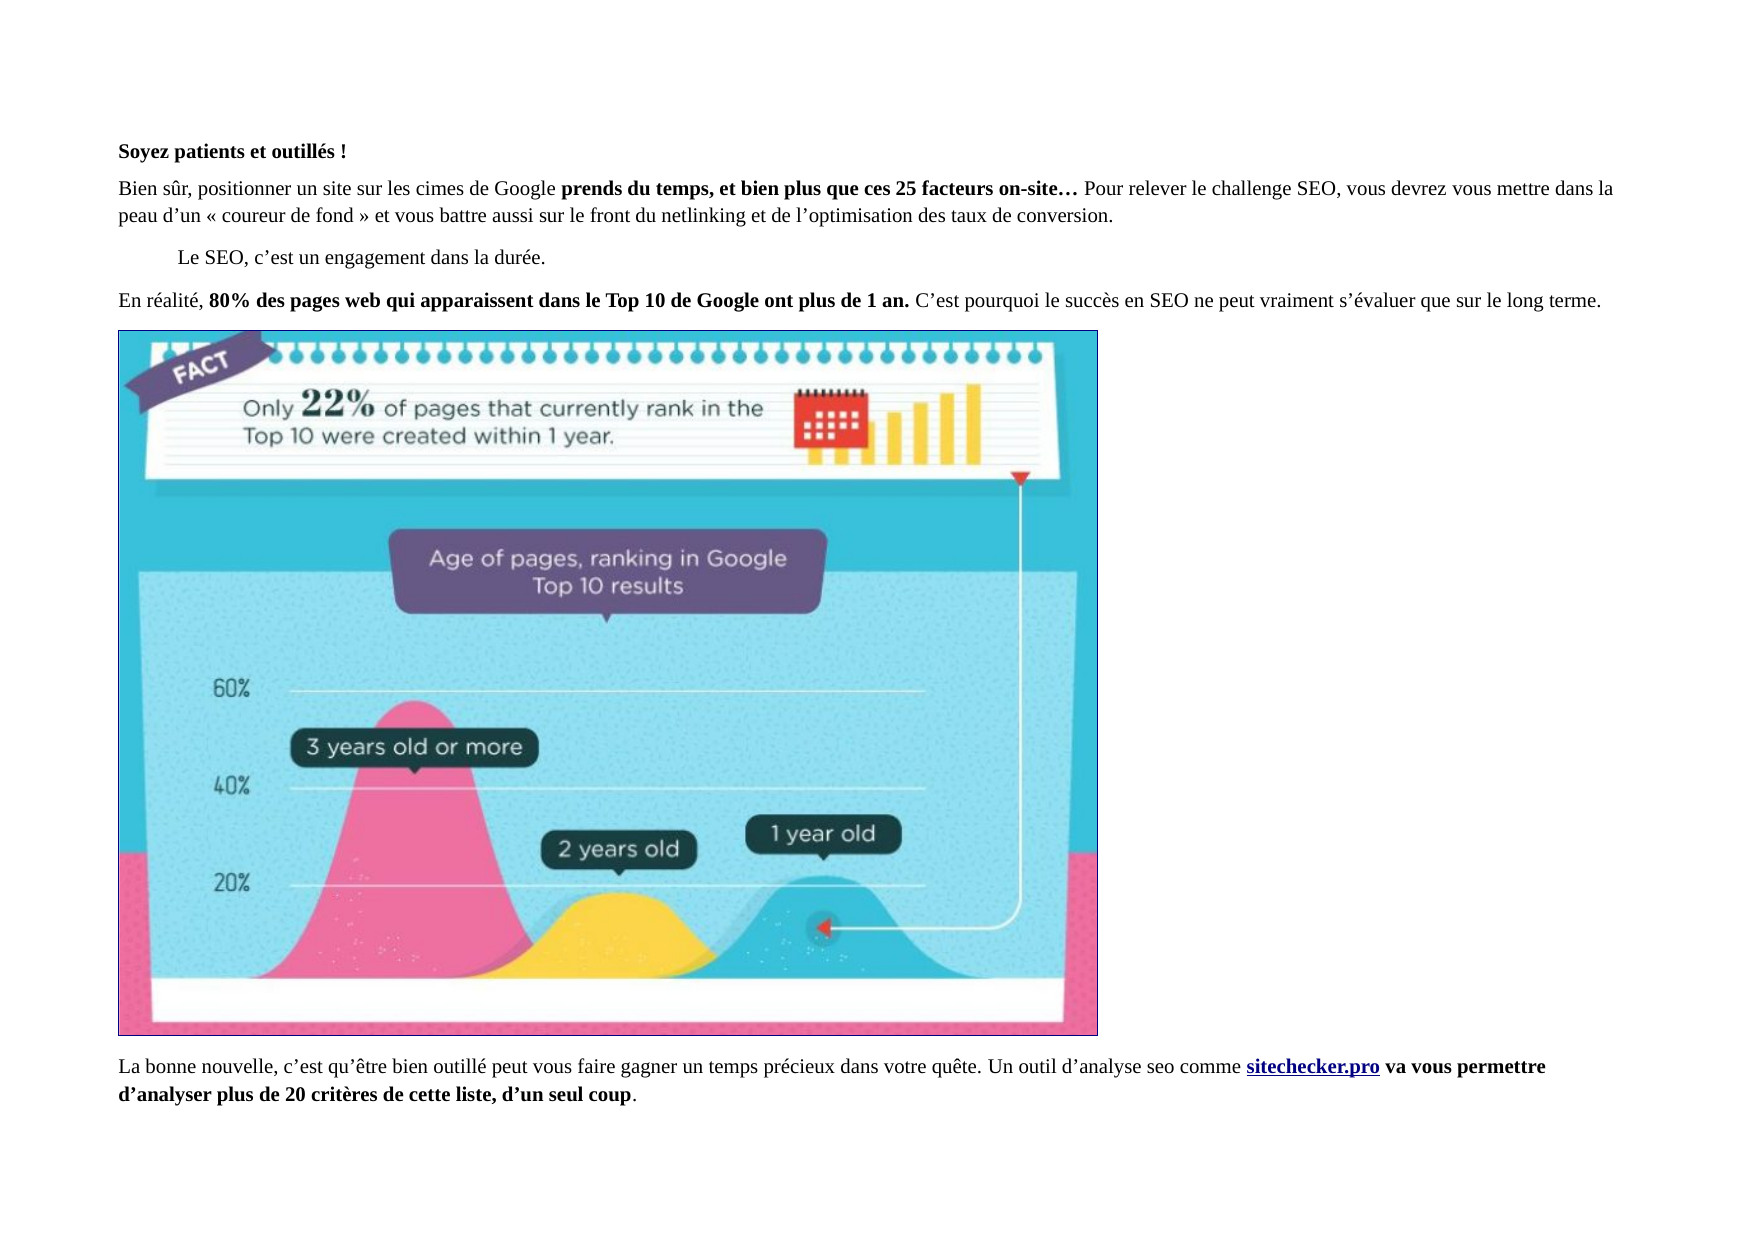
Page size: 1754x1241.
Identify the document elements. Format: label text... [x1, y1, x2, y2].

text Le SEO, c’est un engagement dans la durée. [177, 245, 1577, 269]
text Bien sûr, positionner un site sur les cimes de Google prends du temps, et bien plus que ces 25 facteurs on-site… Pour relever le challenge SEO, vous devrez vous mettre dans la peau d’un « coureur de fond » et vous battre aussi sur le front du netlinking et de l’optimisation des taux de conversion. [118, 176, 1636, 227]
picture [119, 331, 1097, 1035]
text En réalité, 80% des pages web qui apparaissent dans le Top 10 de Google ont plus de 1 an. C’est pourquoi le succès en SEO ne peut vraiment s’évaluer que sur le long terme. [118, 287, 1636, 312]
text La bonne nouvelle, c’est qu’être bien outillé peut vous faire gagner un temps précieux dans votre quête. Un outil d’analyse seo comme sitechecker.pro va vous permettre d’analyser plus de 20 critères de cette liste, d’un seul coup. [118, 1054, 1636, 1106]
subtitle Soyez patients et outillés ! [118, 139, 1636, 163]
